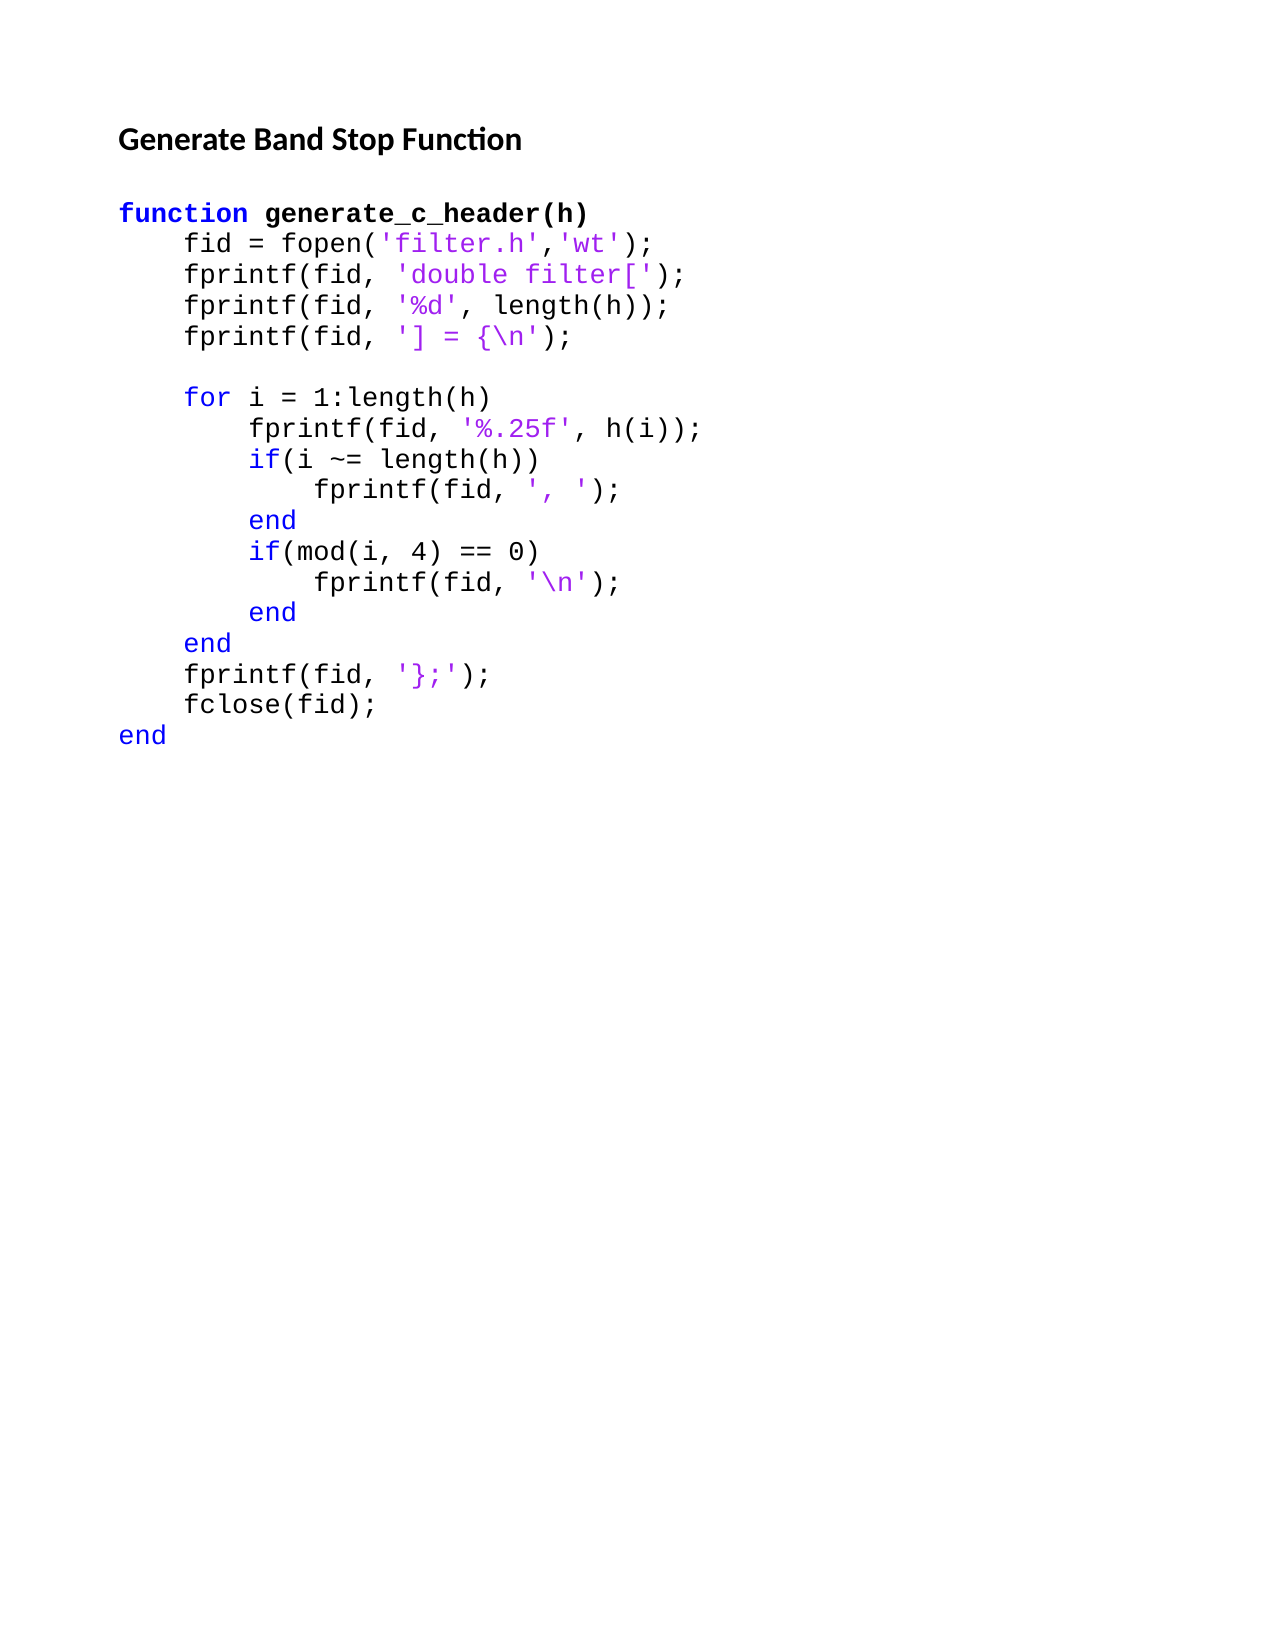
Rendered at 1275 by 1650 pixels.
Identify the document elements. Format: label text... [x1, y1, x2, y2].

text end [118, 722, 1157, 753]
text fid = fopen('filter.h','wt'); [118, 230, 1157, 261]
text Generate Band Stop Function [118, 118, 1157, 159]
text fprintf(fid, '};'); [118, 661, 1157, 691]
text function generate_c_header(h) [118, 199, 1157, 230]
text fprintf(fid, '%d', length(h)); [118, 292, 1157, 322]
text for i = 1:length(h) [118, 384, 1157, 415]
text end [118, 507, 1157, 538]
text if(mod(i, 4) == 0) [118, 538, 1157, 568]
text fprintf(fid, ', '); [118, 476, 1157, 507]
text fprintf(fid, '] = {\n'); [118, 322, 1157, 353]
text end [118, 599, 1157, 630]
text if(i ~= length(h)) [118, 445, 1157, 476]
text fprintf(fid, 'double filter['); [118, 261, 1157, 292]
text end [118, 630, 1157, 661]
text fprintf(fid, '\n'); [118, 568, 1157, 599]
text fprintf(fid, '%.25f', h(i)); [118, 415, 1157, 445]
text fclose(fid); [118, 691, 1157, 722]
